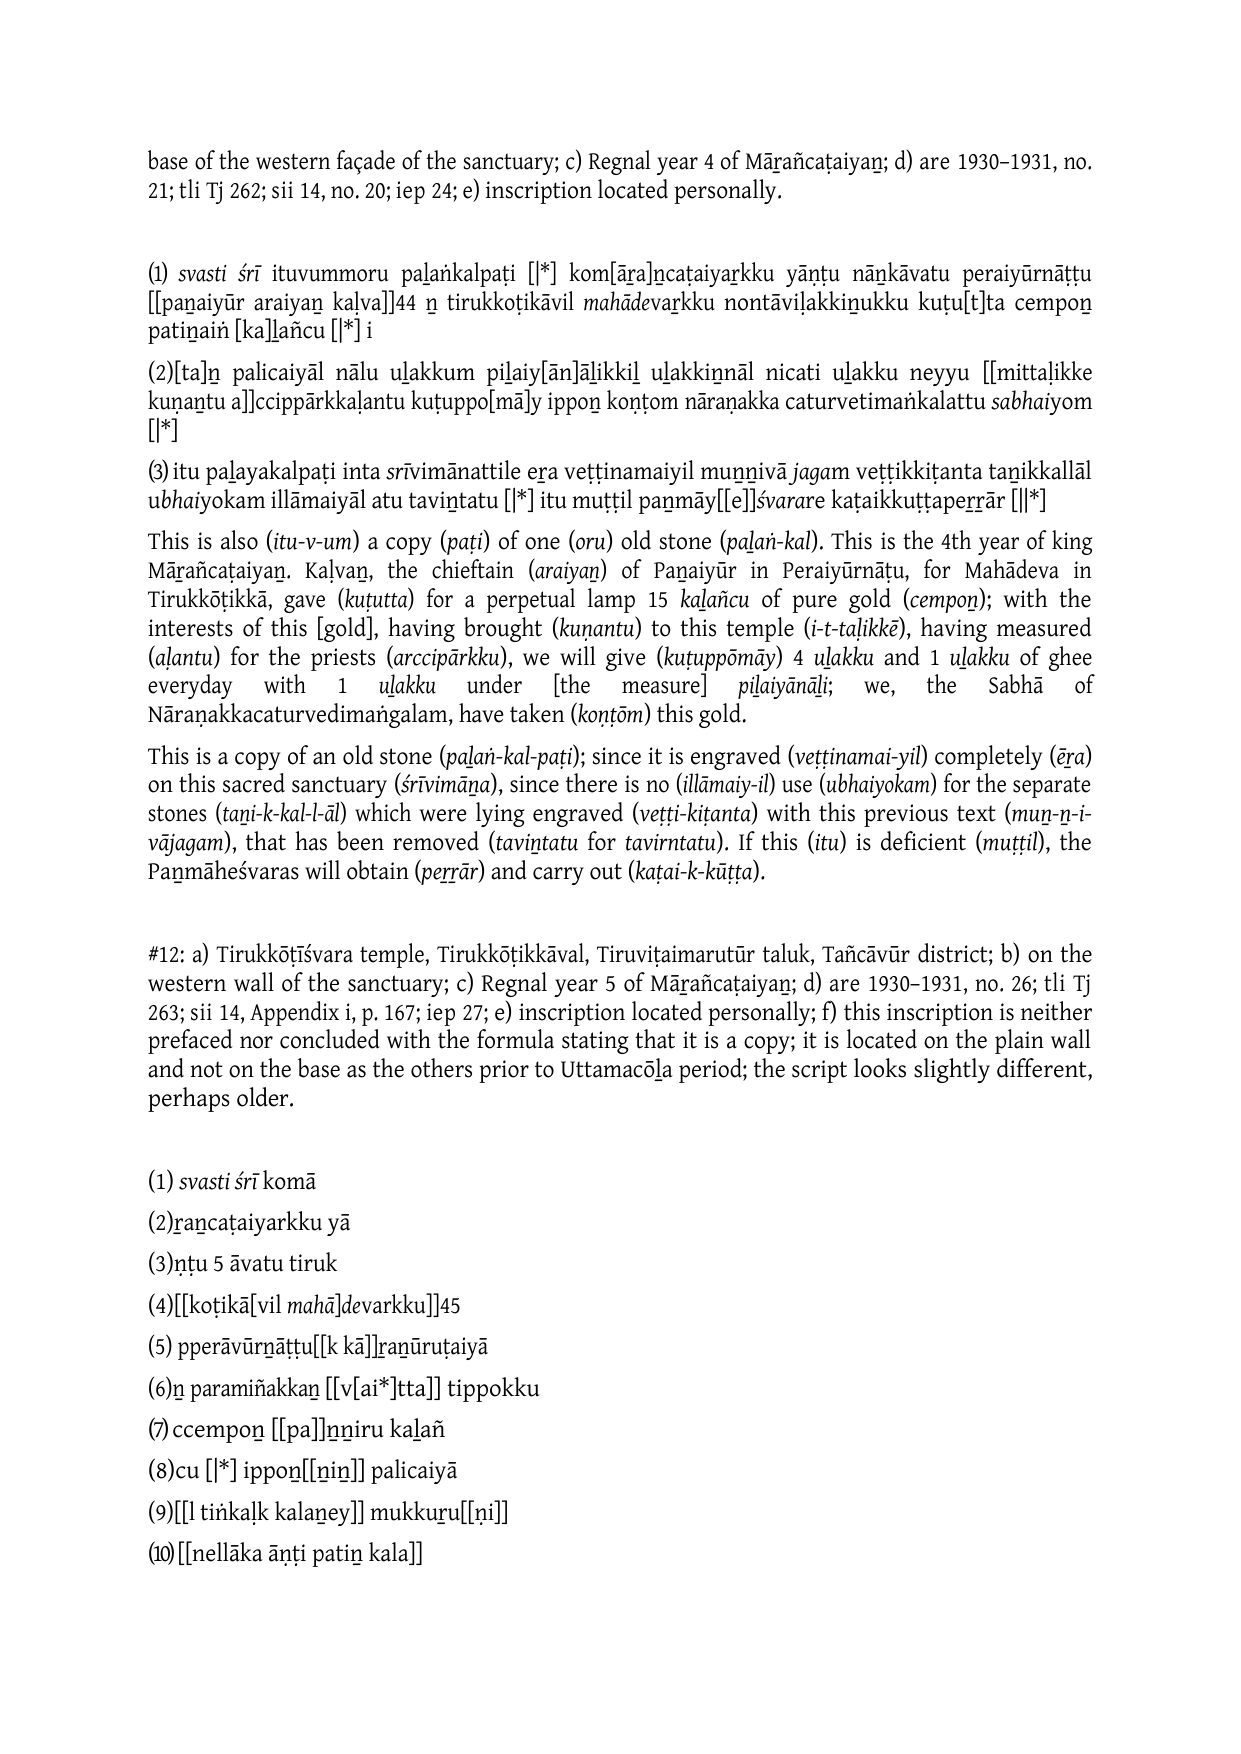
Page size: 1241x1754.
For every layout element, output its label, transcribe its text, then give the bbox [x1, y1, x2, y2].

text (3)ṇṭu 5 āvatu tiruk [148, 1250, 1092, 1279]
text #12: a) Tirukkōṭīśvara temple, Tirukkōṭikkāval, Tiruviṭaimarutūr taluk, Tañcāvūr district; b) on the western wall of the sanctuary; c) Regnal year 5 of Māṟañcaṭaiyaṉ; d) are 1930–1931, no. 26; tli Tj 263; sii 14, Appendix i, p. 167; iep 27; e) inscription located personally; f) this inscription is neither prefaced nor concluded with the formula stating that it is a copy; it is located on the plain wall and not on the base as the others prior to Uttamacōḻa period; the script looks slightly different, perhaps older. [148, 940, 1092, 1113]
text (5) pperāvūrṉāṭṭu[[k kā]]ṟaṉūruṭaiyā [148, 1333, 1092, 1361]
text (10) [[nellāka āṇṭi patiṉ kala]] [148, 1539, 1092, 1568]
text This is also (itu-v-um) a copy (paṭi) of one (oru) old stone (paḻaṅ-kal). This is the 4th year of king Māṟañcaṭaiyaṉ. Kaḷvaṉ, the chieftain (araiyaṉ) of Paṉaiyūr in Peraiyūrnāṭu, for Mahādeva in Tirukkōṭikkā, gave (kuṭutta) for a perpetual lamp 15 kaḻañcu of pure gold (cempoṉ); with the interests of this [gold], having brought (kuṇantu) to this temple (i-t-taḷikkē), having measured (aḷantu) for the priests (arccipārkku), we will give (kuṭuppōmāy) 4 uḻakku and 1 uḻakku of ghee everyday with 1 uḻakku under [the measure] piḻaiyānāḻi; we, the Sabhā of Nāraṇakkacaturvedimaṅgalam, have taken (koṇṭōm) this gold. [148, 528, 1092, 729]
text (2)ṟaṉcaṭaiyarkku yā [148, 1208, 1092, 1237]
text (4)[[koṭikā[vil mahā]devarkku]]45 [148, 1291, 1092, 1320]
text (8)cu [|*] ippoṉ[[ṉiṉ]] palicaiyā [148, 1457, 1092, 1486]
text (3) itu paḻayakalpaṭi inta srīvimānattile eṟa veṭṭinamaiyil muṉṉivā jagam veṭṭikkiṭanta taṉikkallāl ubhaiyokam illāmaiyāl atu taviṉtatu [|*] itu muṭṭil paṉmāy[[e]]śvarare kaṭaikkuṭṭapeṟṟār [||*] [148, 457, 1092, 515]
text This is a copy of an old stone (paḻaṅ-kal-paṭi); since it is engraved (veṭṭinamai-yil) completely (ēṟa) on this sacred sanctuary (śrīvimāṉa), since there is no (illāmaiy-il) use (ubhaiyokam) for the separate stones (taṉi-k-kal-l-āl) which were lying engraved (veṭṭi-kiṭanta) with this previous text (muṉ-ṉ-i-vājagam), that has been removed (taviṉtatu for tavirntatu). If this (itu) is deficient (muṭṭil), the Paṉmāheśvaras will obtain (peṟṟār) and carry out (kaṭai-k-kūṭṭa). [148, 742, 1092, 886]
text (9)[[l tiṅkaḷk kalaṉey]] mukkuṟu[[ṇi]] [148, 1498, 1092, 1527]
text (7) ccempoṉ [[pa]]ṉṉiru kaḻañ [148, 1415, 1092, 1444]
text (1) svasti śrī komā [148, 1167, 1092, 1196]
text (1) svasti śrī ituvummoru paḻaṅkalpaṭi [|*] kom[āṟa]ṉcaṭaiyaṟkku yāṇṭu nāṉkāvatu peraiyūrnāṭṭu [[paṉaiyūr araiyaṉ kaḷva]]44 ṉ tirukkoṭikāvil mahādevaṟkku nontāviḷakkiṉukku kuṭu[t]ta cempoṉ patiṉaiṅ [ka]ḻañcu [|*] i [148, 259, 1092, 346]
text base of the western façade of the sanctuary; c) Regnal year 4 of Māṟañcaṭaiyaṉ; d) are 1930–1931, no. 21; tli Tj 262; sii 14, no. 20; iep 24; e) inscription located personally. [148, 148, 1092, 205]
text (6)ṉ paramiñakkaṉ [[v[ai*]tta]] tippokku [148, 1374, 1092, 1403]
text (2)[ta]ṉ palicaiyāl nālu uḻakkum piḻaiy[ān]āḻikkiḻ uḻakkiṉnāl nicati uḻakku neyyu [[mittaḷikke kuṇaṉtu a]]ccippārkkaḷantu kuṭuppo[mā]y ippoṉ koṇṭom nāraṇakka caturvetimaṅkalattu sabhaiyom [|*] [148, 358, 1092, 445]
